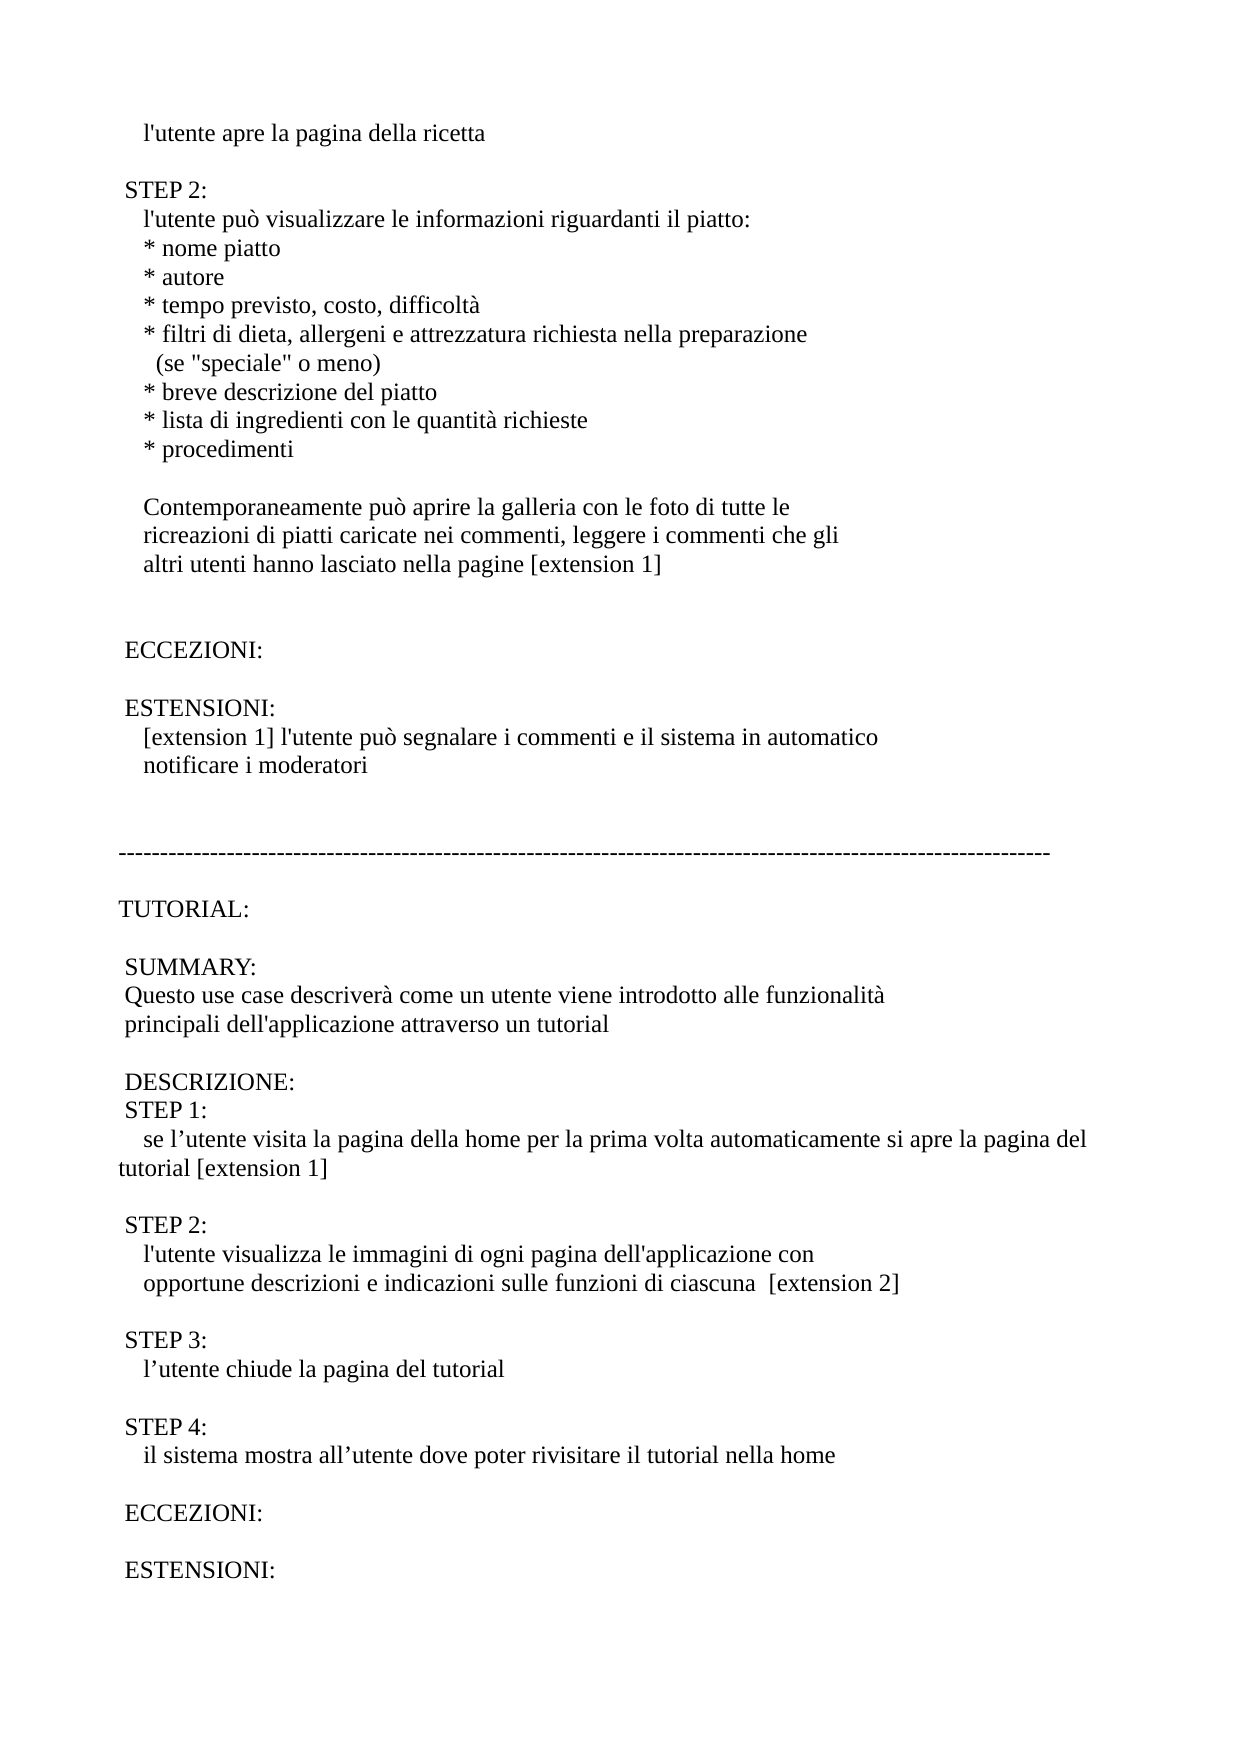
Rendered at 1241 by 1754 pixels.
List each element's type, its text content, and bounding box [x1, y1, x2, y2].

text ECCEZIONI: [118, 1498, 1122, 1527]
text * procedimenti [118, 434, 1122, 463]
text TUTORIAL: [118, 894, 1122, 923]
text (se "speciale" o meno) [118, 348, 1122, 377]
text principali dell'applicazione attraverso un tutorial [118, 1009, 1122, 1038]
text ESTENSIONI: [118, 1556, 1122, 1584]
text * tempo previsto, costo, difficoltà [118, 291, 1122, 319]
text altri utenti hanno lasciato nella pagine [extension 1] [118, 549, 1122, 578]
text ECCEZIONI: [118, 636, 1122, 664]
text * breve descrizione del piatto [118, 377, 1122, 406]
text * filtri di dieta, allergeni e attrezzatura richiesta nella preparazione [118, 319, 1122, 348]
text l'utente visualizza le immagini di ogni pagina dell'applicazione con [118, 1239, 1122, 1268]
text Contemporaneamente può aprire la galleria con le foto di tutte le [118, 492, 1122, 521]
text notificare i moderatori [118, 751, 1122, 779]
text STEP 4: [118, 1412, 1122, 1441]
text * autore [118, 262, 1122, 291]
text STEP 2: [118, 176, 1122, 204]
text STEP 2: [118, 1211, 1122, 1239]
text l’utente chiude la pagina del tutorial [118, 1354, 1122, 1383]
text ricreazioni di piatti caricate nei commenti, leggere i commenti che gli [118, 521, 1122, 549]
text STEP 1: [118, 1096, 1122, 1124]
text [extension 1] l'utente può segnalare i commenti e il sistema in automatico [118, 722, 1122, 751]
text il sistema mostra all’utente dove poter rivisitare il tutorial nella home [118, 1441, 1122, 1469]
text ---------------------------------------------------------------------------------------------------------------- [118, 837, 1122, 866]
text l'utente apre la pagina della ricetta [118, 118, 1122, 147]
text STEP 3: [118, 1326, 1122, 1354]
text SUMMARY: [118, 952, 1122, 981]
text DESCRIZIONE: [118, 1067, 1122, 1096]
text se l’utente visita la pagina della home per la prima volta automaticamente si apre la pagina del tutorial [extension 1] [118, 1124, 1122, 1182]
text * nome piatto [118, 233, 1122, 262]
text ESTENSIONI: [118, 693, 1122, 722]
text l'utente può visualizzare le informazioni riguardanti il piatto: [118, 204, 1122, 233]
text opportune descrizioni e indicazioni sulle funzioni di ciascuna [extension 2] [118, 1268, 1122, 1297]
text Questo use case descriverà come un utente viene introdotto alle funzionalità [118, 981, 1122, 1009]
text * lista di ingredienti con le quantità richieste [118, 406, 1122, 434]
